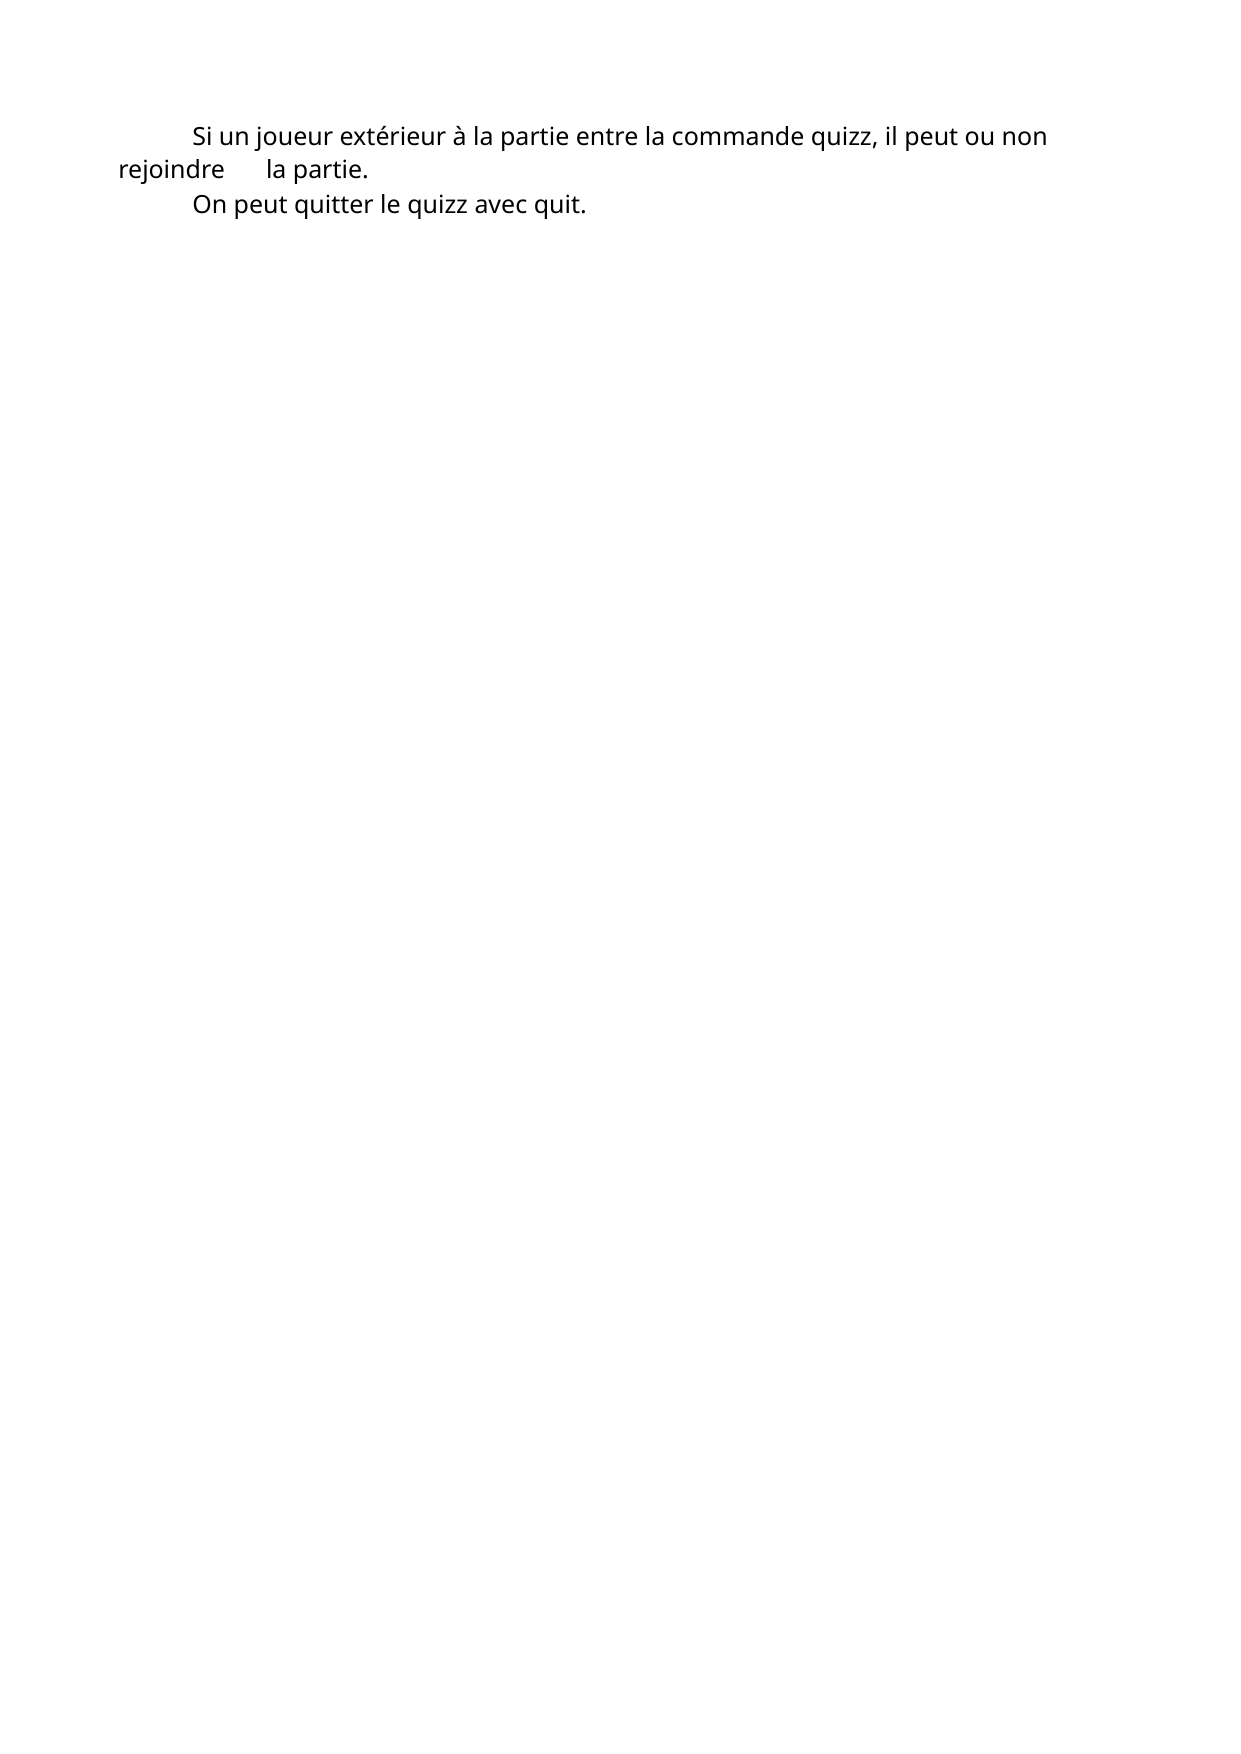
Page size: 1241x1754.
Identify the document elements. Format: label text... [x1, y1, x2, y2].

text On peut quitter le quizz avec quit. [118, 186, 1122, 220]
text Si un joueur extérieur à la partie entre la commande quizz, il peut ou non rejoindre la partie. [118, 118, 1122, 186]
